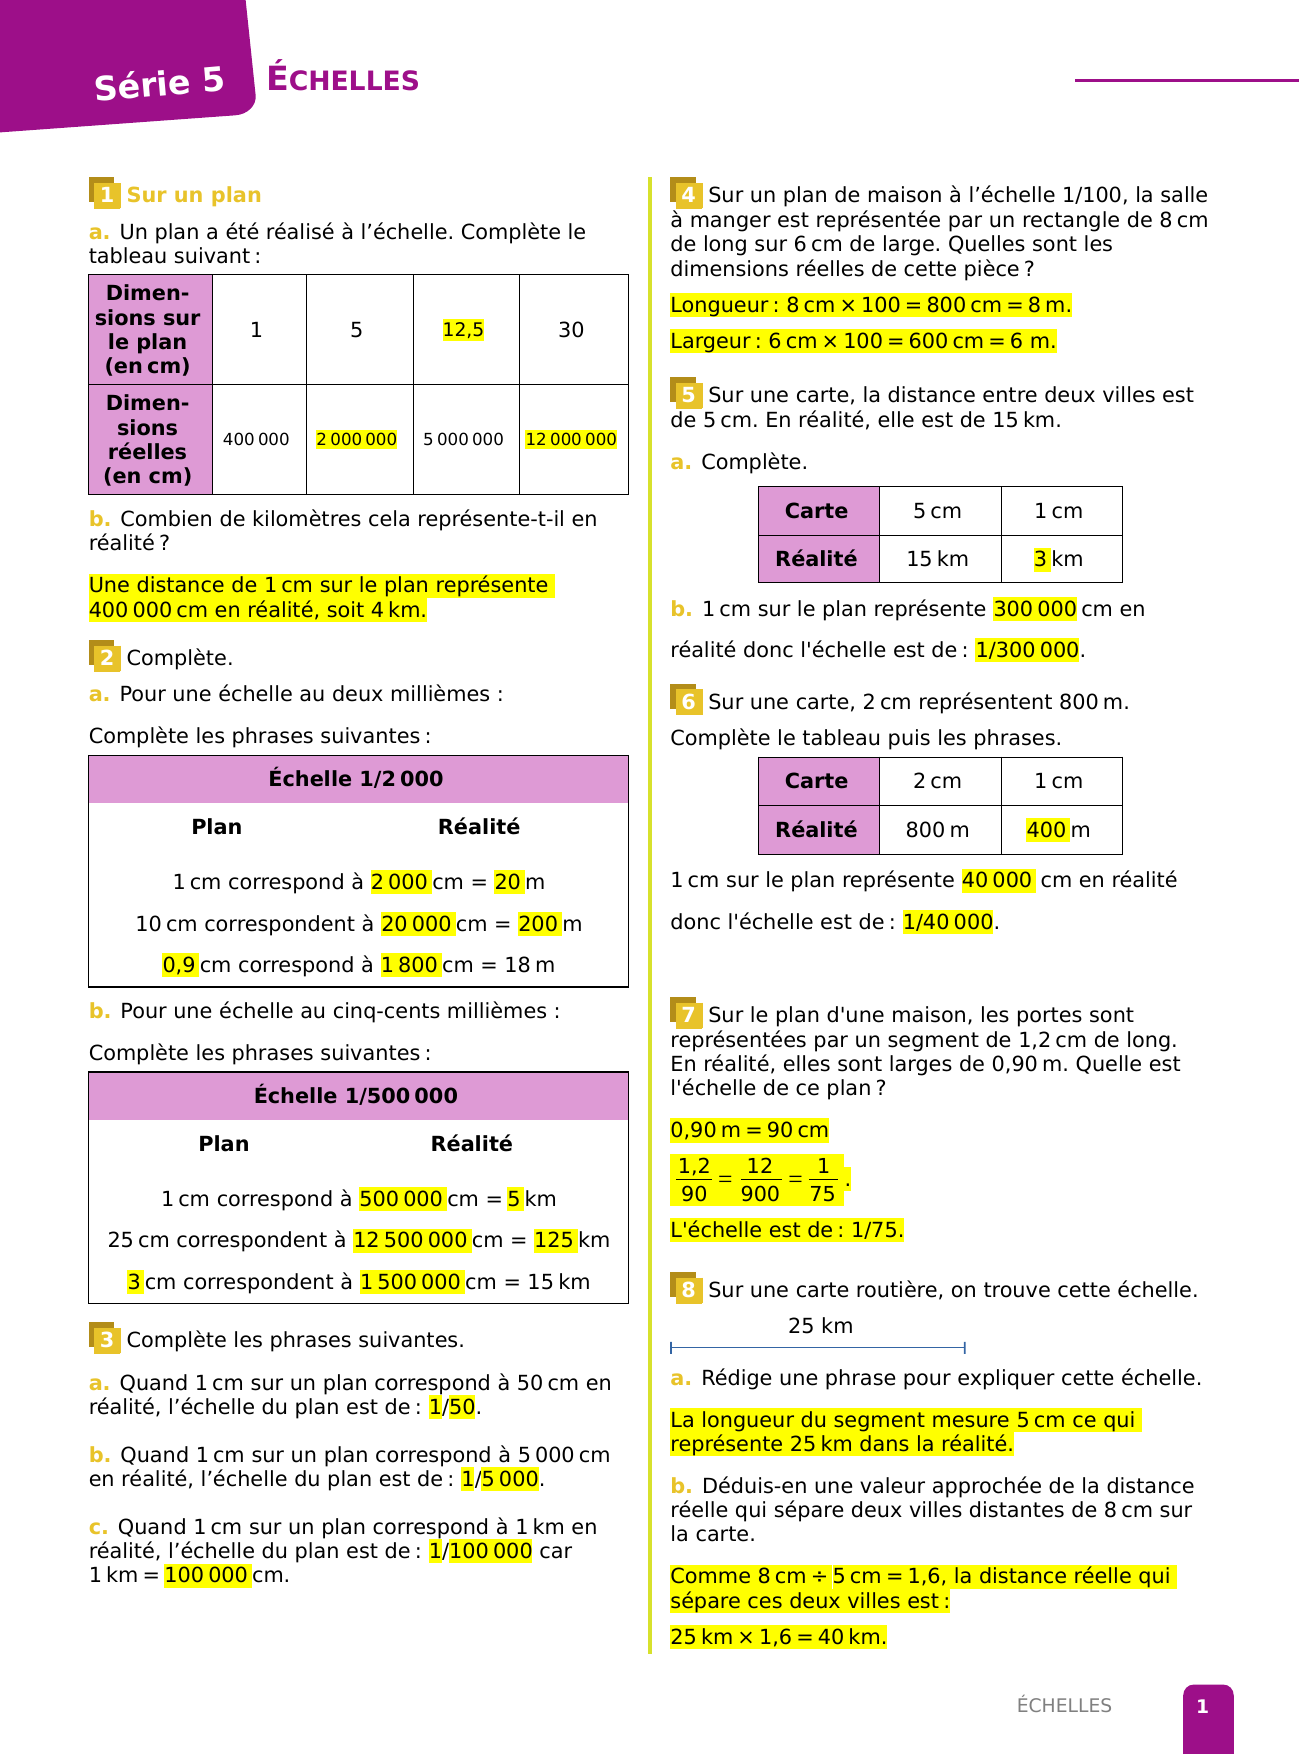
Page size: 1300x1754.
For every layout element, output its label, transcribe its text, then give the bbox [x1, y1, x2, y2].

subtitle [88, 640, 94, 671]
subtitle Largeur : 6 cm × 100 = 600 cm = 6 m. [1057, 329, 1205, 353]
list Pour une échelle au cinq-cents millièmes : [88, 999, 629, 1023]
table_cell 1 cm correspond à 500 000 cm = 5 km 25 cm correspondent à 12 500 000 cm = 125 km 3 cm correspondent à 1 500 000 cm = 15 km [89, 1168, 628, 1303]
subtitle Complète les phrases suivantes : [88, 1041, 623, 1066]
list Rédige une phrase pour expliquer cette échelle. [670, 1366, 1211, 1390]
table_cell Réalité [759, 536, 879, 582]
subtitle Sur une carte, 2 cm représentent 800 m. [670, 683, 1211, 714]
table_cell 3 km [1002, 536, 1122, 582]
list Quand 1 cm sur un plan correspond à 50 cm en réalité, l’échelle du plan est de : 1/50. [88, 1371, 629, 1419]
subtitle Sur une carte routière, on trouve cette échelle. [696, 1272, 1211, 1303]
table_cell 1 cm correspond à 2 000 cm = 20 m 10 cm correspondent à 20 000 cm = 200 m 0,9 cm correspond à 1 800 cm = 18 m [89, 851, 628, 986]
table_header 1 cm [1002, 487, 1122, 535]
list Combien de kilomètres cela représente-t-il en réalité ? [88, 507, 629, 556]
table_header 1 cm [1002, 758, 1122, 805]
subtitle Complète. [114, 640, 629, 671]
table_header 30 [520, 275, 628, 384]
subtitle Complète les phrases suivantes : [88, 724, 623, 749]
list Un plan a été réalisé à l’échelle. Complète le tableau suivant : [88, 220, 629, 268]
table_cell 5 000 000 [414, 385, 519, 494]
table_header Échelle 1/2 000 [89, 756, 628, 803]
table_cell Réalité [759, 806, 879, 854]
table_cell 12 000 000 [520, 385, 628, 494]
subtitle Complète les phrases suivantes. [114, 1322, 629, 1353]
subtitle Comme 8 cm ÷ 5 cm = 1,6, la distance réelle qui sépare ces deux villes est : [670, 1564, 1205, 1613]
list Quand 1 cm sur un plan correspond à 5 000 cm en réalité, l’échelle du plan est de : 1/5 000. [88, 1443, 629, 1491]
table_cell Plan Réalité [89, 803, 628, 851]
subtitle Sur une carte, la distance entre deux villes est de 5 cm. En réalité, elle est de 15 km. [670, 377, 1211, 432]
list 1 cm sur le plan représente 300 000 cm en réalité donc l'échelle est de : 1/300 000. [670, 583, 1211, 666]
subtitle Sur un plan de maison à l’échelle 1/100, la salle à manger est représentée par un rectangle de 8 cm de long sur 6 cm de large. Quelles sont les dimensions réelles de cette pièce ? [670, 177, 1211, 281]
table_cell 15 km [880, 536, 1001, 582]
table_header Carte [759, 758, 879, 805]
text 1 cm sur le plan représente 40 000 cm en réalité donc l'échelle est de : 1/40 000. [670, 855, 1211, 938]
table_header Échelle 1/500 000 [89, 1073, 628, 1120]
subtitle 25 km × 1,6 = 40 km. [887, 1625, 1205, 1649]
table_cell Dimen­sions réelles (en cm) [89, 385, 212, 494]
list Déduis-en une valeur approchée de la distance réelle qui sépare deux villes distantes de 8 cm sur la carte. [670, 1474, 1211, 1547]
subtitle . [844, 1154, 1205, 1206]
subtitle Une distance de 1 cm sur le plan représente 400 000 cm en réalité, soit 4 km. [88, 573, 623, 622]
list Pour une échelle au deux millièmes : [88, 682, 629, 707]
table_header 2 cm [880, 758, 1001, 805]
subtitle La longueur du segment mesure 5 cm ce qui représente 25 km dans la réalité. [1014, 1408, 1205, 1456]
table_cell 400 000 [213, 385, 306, 494]
subtitle 0,90 m = 90 cm [829, 1118, 1205, 1143]
table_header Carte [759, 487, 879, 535]
table_header 5 [307, 275, 413, 384]
subtitle Longueur : 8 cm × 100 = 800 cm = 8 m. [1072, 293, 1205, 317]
table_header 5 cm [880, 487, 1001, 535]
table_cell 400 m [1002, 806, 1122, 854]
subtitle L'échelle est de : 1/75. [904, 1218, 1205, 1242]
list Complète. [670, 450, 1211, 474]
subtitle Complète le tableau puis les phrases. [670, 726, 1205, 751]
subtitle Sur le plan d'une maison, les portes sont représentées par un segment de 1,2 cm de long. En réalité, elles sont larges de 0,90 m. Quelle est l'échelle de ce plan ? [670, 997, 1211, 1101]
table_header 12,5 [414, 275, 519, 384]
table_header 1 [213, 275, 306, 384]
table_cell 800 m [880, 806, 1001, 854]
list Quand 1 cm sur un plan correspond à 1 km en réalité, l’échelle du plan est de : 1/100 000 car 1 km = 100 000 cm. [88, 1515, 629, 1588]
table_cell Plan Réalité [89, 1120, 628, 1168]
table_header Dimen­sions sur le plan (en cm) [89, 275, 212, 384]
subtitle Sur un plan [114, 177, 629, 208]
table_cell 2 000 000 [307, 385, 413, 494]
